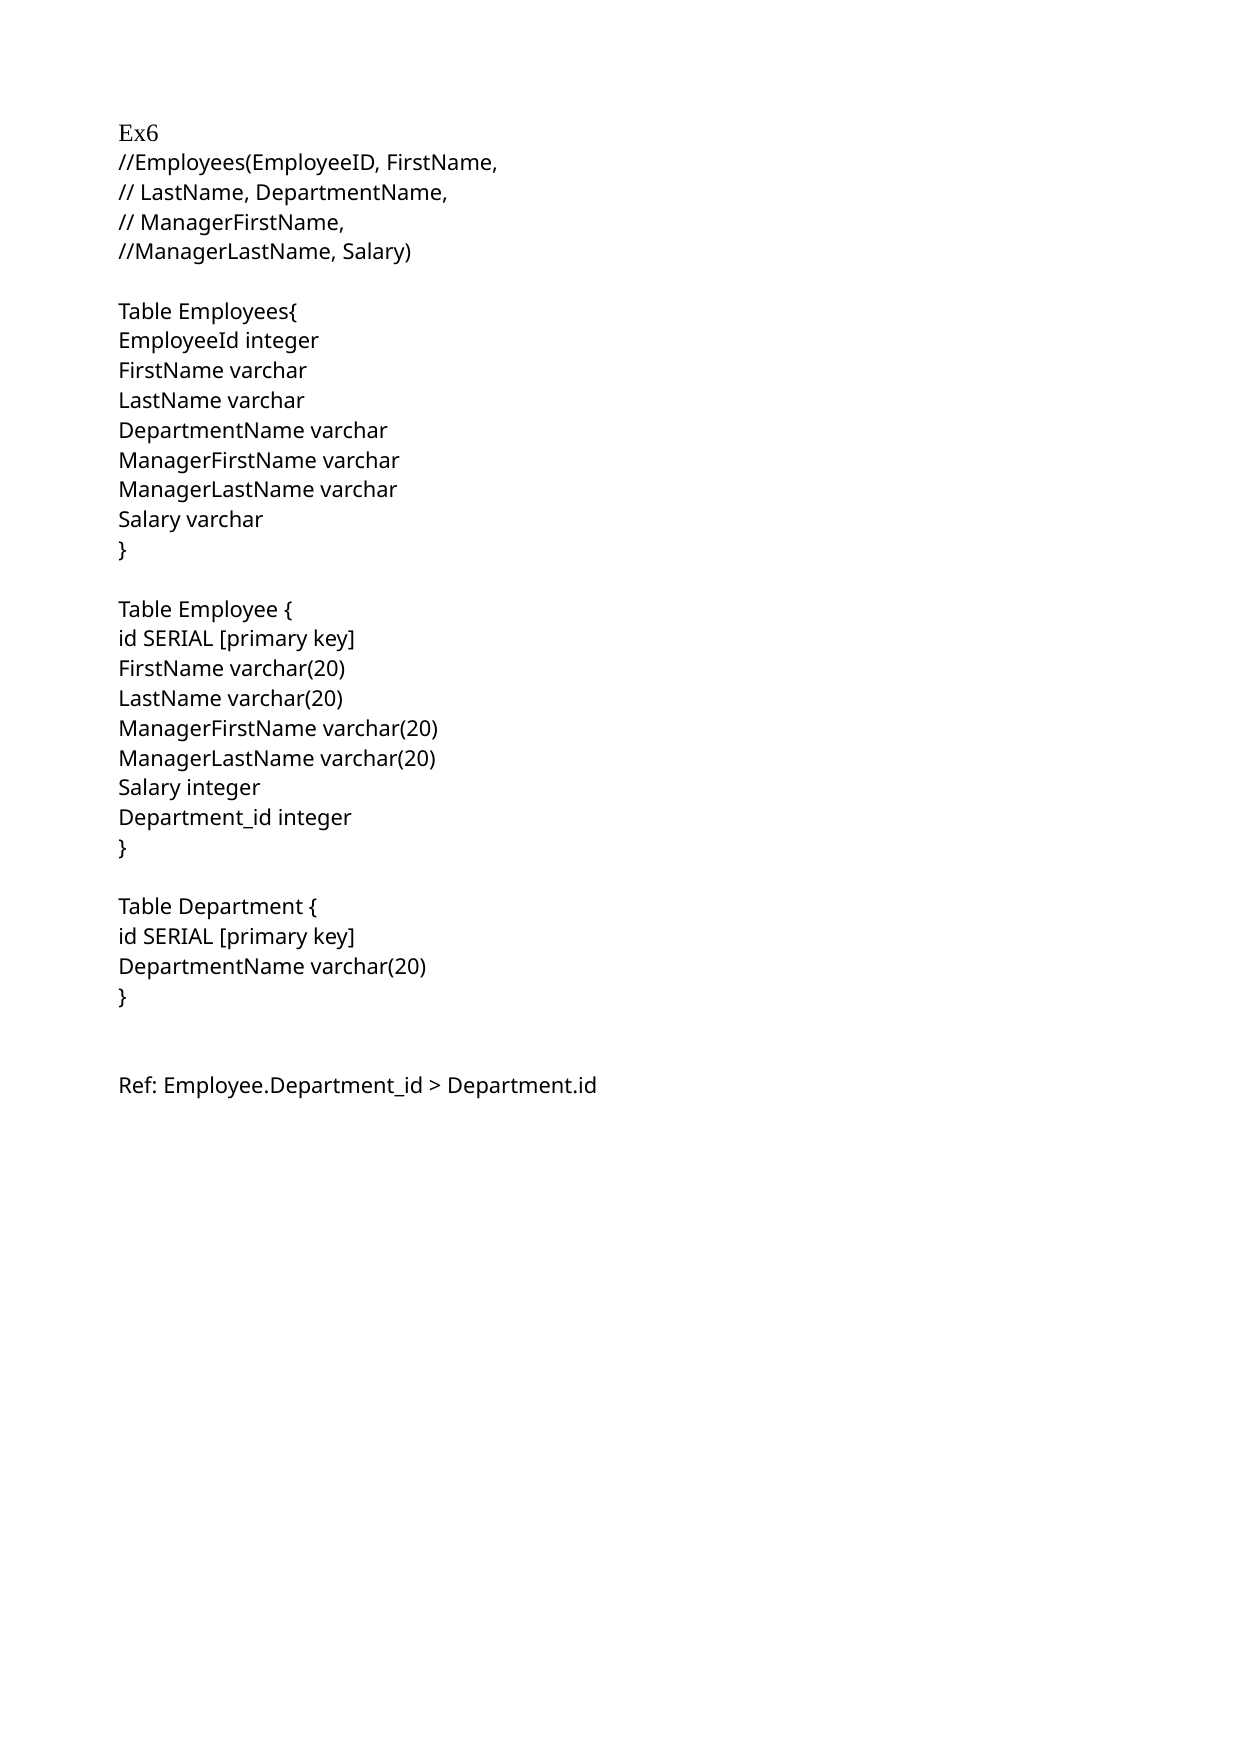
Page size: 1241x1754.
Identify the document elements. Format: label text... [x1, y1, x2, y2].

text // ManagerFirstName, [118, 206, 1122, 236]
text //ManagerLastName, Salary) [118, 236, 1122, 266]
text Salary integer [118, 772, 1122, 802]
text Ref: Employee.Department_id > Department.id [118, 1070, 1122, 1099]
text Department_id integer [118, 802, 1122, 832]
text Table Employee { [118, 593, 1122, 623]
text FirstName varchar [118, 355, 1122, 385]
text EmployeeId integer [118, 326, 1122, 355]
text id SERIAL [primary key] [118, 623, 1122, 653]
text DepartmentName varchar [118, 415, 1122, 445]
text Salary varchar [118, 504, 1122, 534]
text ManagerLastName varchar(20) [118, 742, 1122, 772]
text //Employees(EmployeeID, FirstName, [118, 147, 1122, 177]
text ManagerFirstName varchar(20) [118, 713, 1122, 742]
text Table Department { [118, 891, 1122, 921]
text FirstName varchar(20) [118, 653, 1122, 683]
text LastName varchar [118, 385, 1122, 415]
text // LastName, DepartmentName, [118, 177, 1122, 206]
text DepartmentName varchar(20) [118, 951, 1122, 981]
text ManagerFirstName varchar [118, 445, 1122, 474]
text Ex6 [118, 118, 1122, 147]
text } [118, 981, 1122, 1011]
text LastName varchar(20) [118, 683, 1122, 713]
text id SERIAL [primary key] [118, 921, 1122, 951]
text Table Employees{ [118, 296, 1122, 326]
text } [118, 832, 1122, 862]
text } [118, 534, 1122, 564]
text ManagerLastName varchar [118, 474, 1122, 504]
